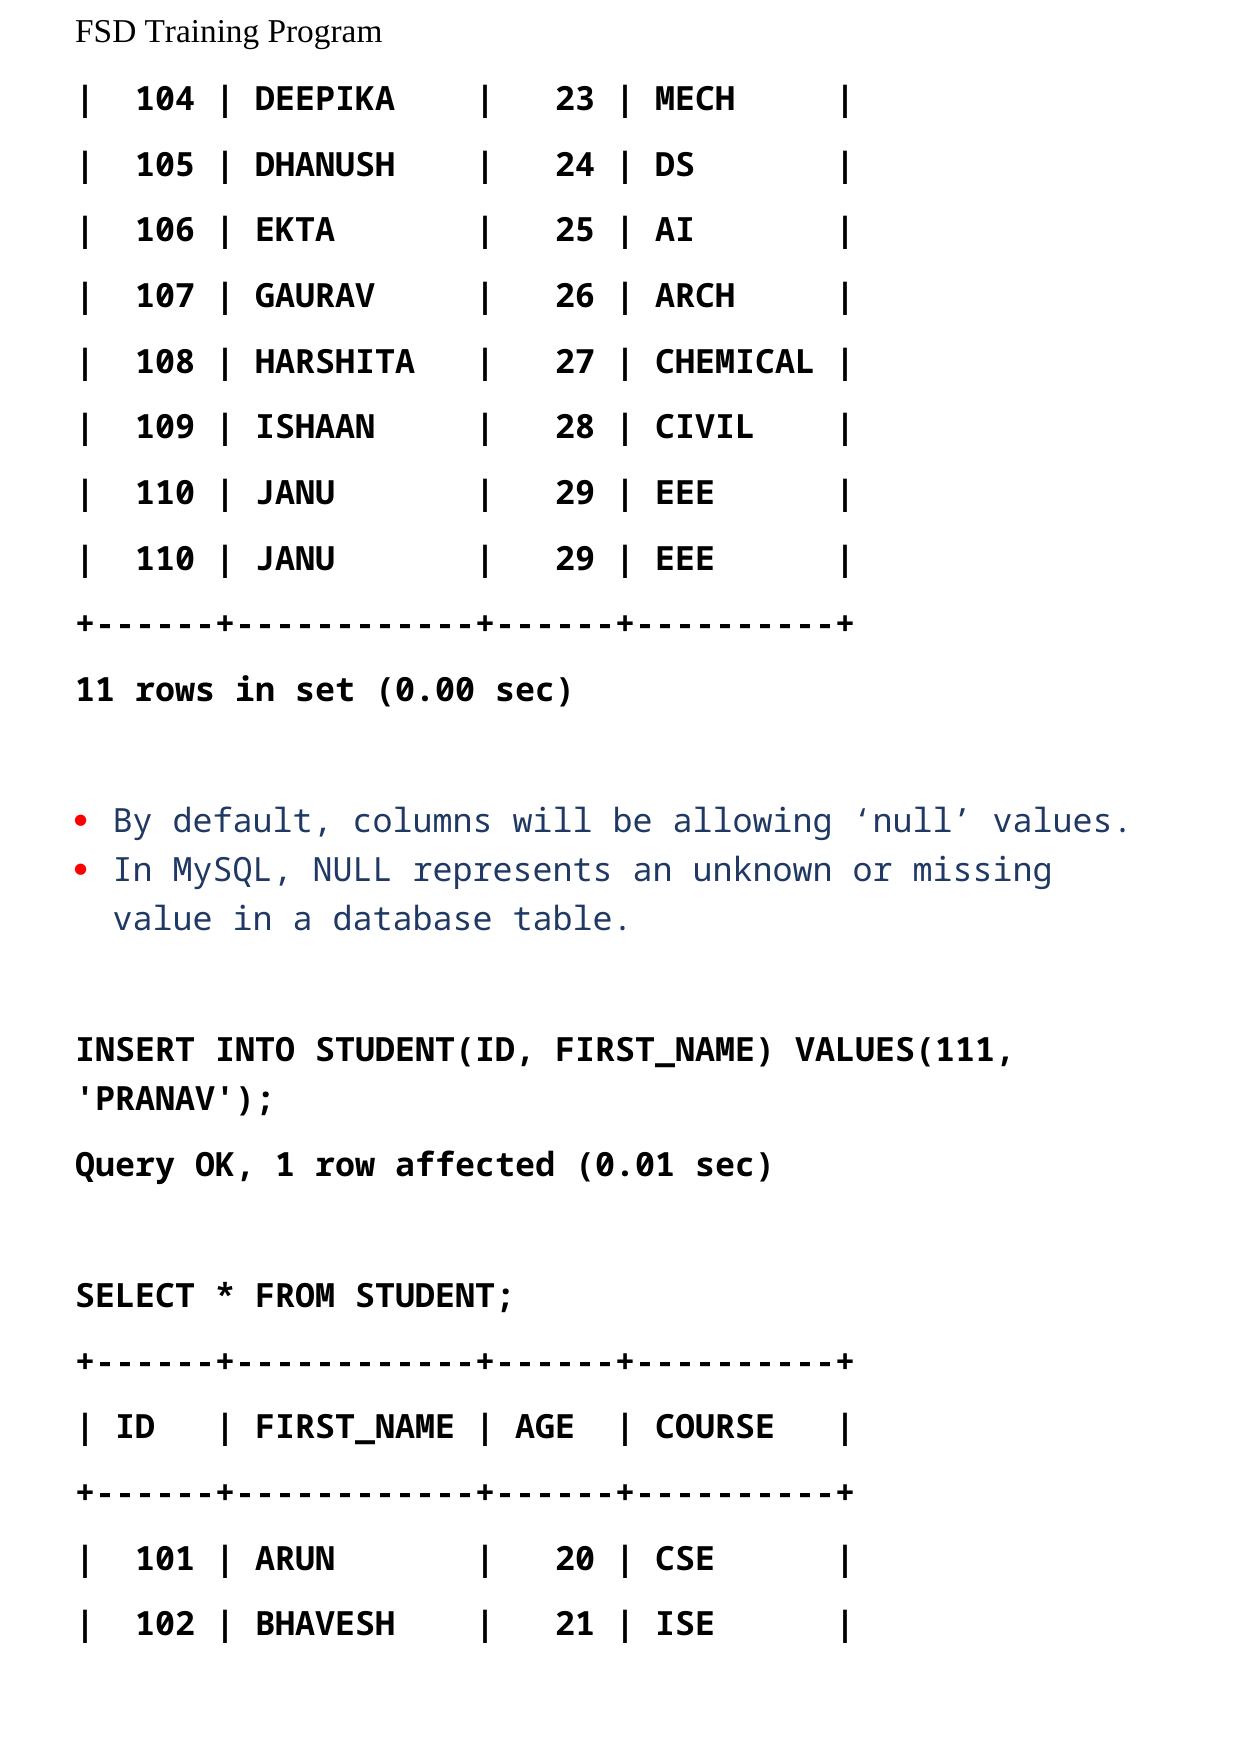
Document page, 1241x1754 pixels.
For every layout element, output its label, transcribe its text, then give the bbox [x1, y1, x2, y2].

list In MySQL, NULL represents an unknown or missing value in a database table. [75, 846, 1165, 940]
text | 110 | JANU | 29 | EEE | [75, 469, 1165, 514]
text | 108 | HARSHITA | 27 | CHEMICAL | [75, 337, 1165, 383]
text Query OK, 1 row affected (0.01 sec) [75, 1141, 1165, 1186]
text | 101 | ARUN | 20 | CSE | [75, 1534, 1165, 1580]
text | 102 | BHAVESH | 21 | ISE | [75, 1600, 1165, 1645]
text | 106 | EKTA | 25 | AI | [75, 206, 1165, 252]
list By default, columns will be allowing ‘null’ values. [75, 797, 1165, 842]
text | 107 | GAURAV | 26 | ARCH | [75, 272, 1165, 317]
text | 110 | JANU | 29 | EEE | [75, 534, 1165, 580]
text +------+------------+------+----------+ [75, 600, 1165, 645]
text INSERT INTO STUDENT(ID, FIRST_NAME) VALUES(111, 'PRANAV'); [75, 1026, 1165, 1120]
text +------+------------+------+----------+ [75, 1337, 1165, 1383]
text | 109 | ISHAAN | 28 | CIVIL | [75, 403, 1165, 448]
text +------+------------+------+----------+ [75, 1469, 1165, 1514]
text | ID | FIRST_NAME | AGE | COURSE | [75, 1403, 1165, 1448]
text 11 rows in set (0.00 sec) [75, 666, 1165, 711]
text | 105 | DHANUSH | 24 | DS | [75, 141, 1165, 186]
text SELECT * FROM STUDENT; [75, 1272, 1165, 1317]
text | 104 | DEEPIKA | 23 | MECH | [75, 75, 1165, 120]
